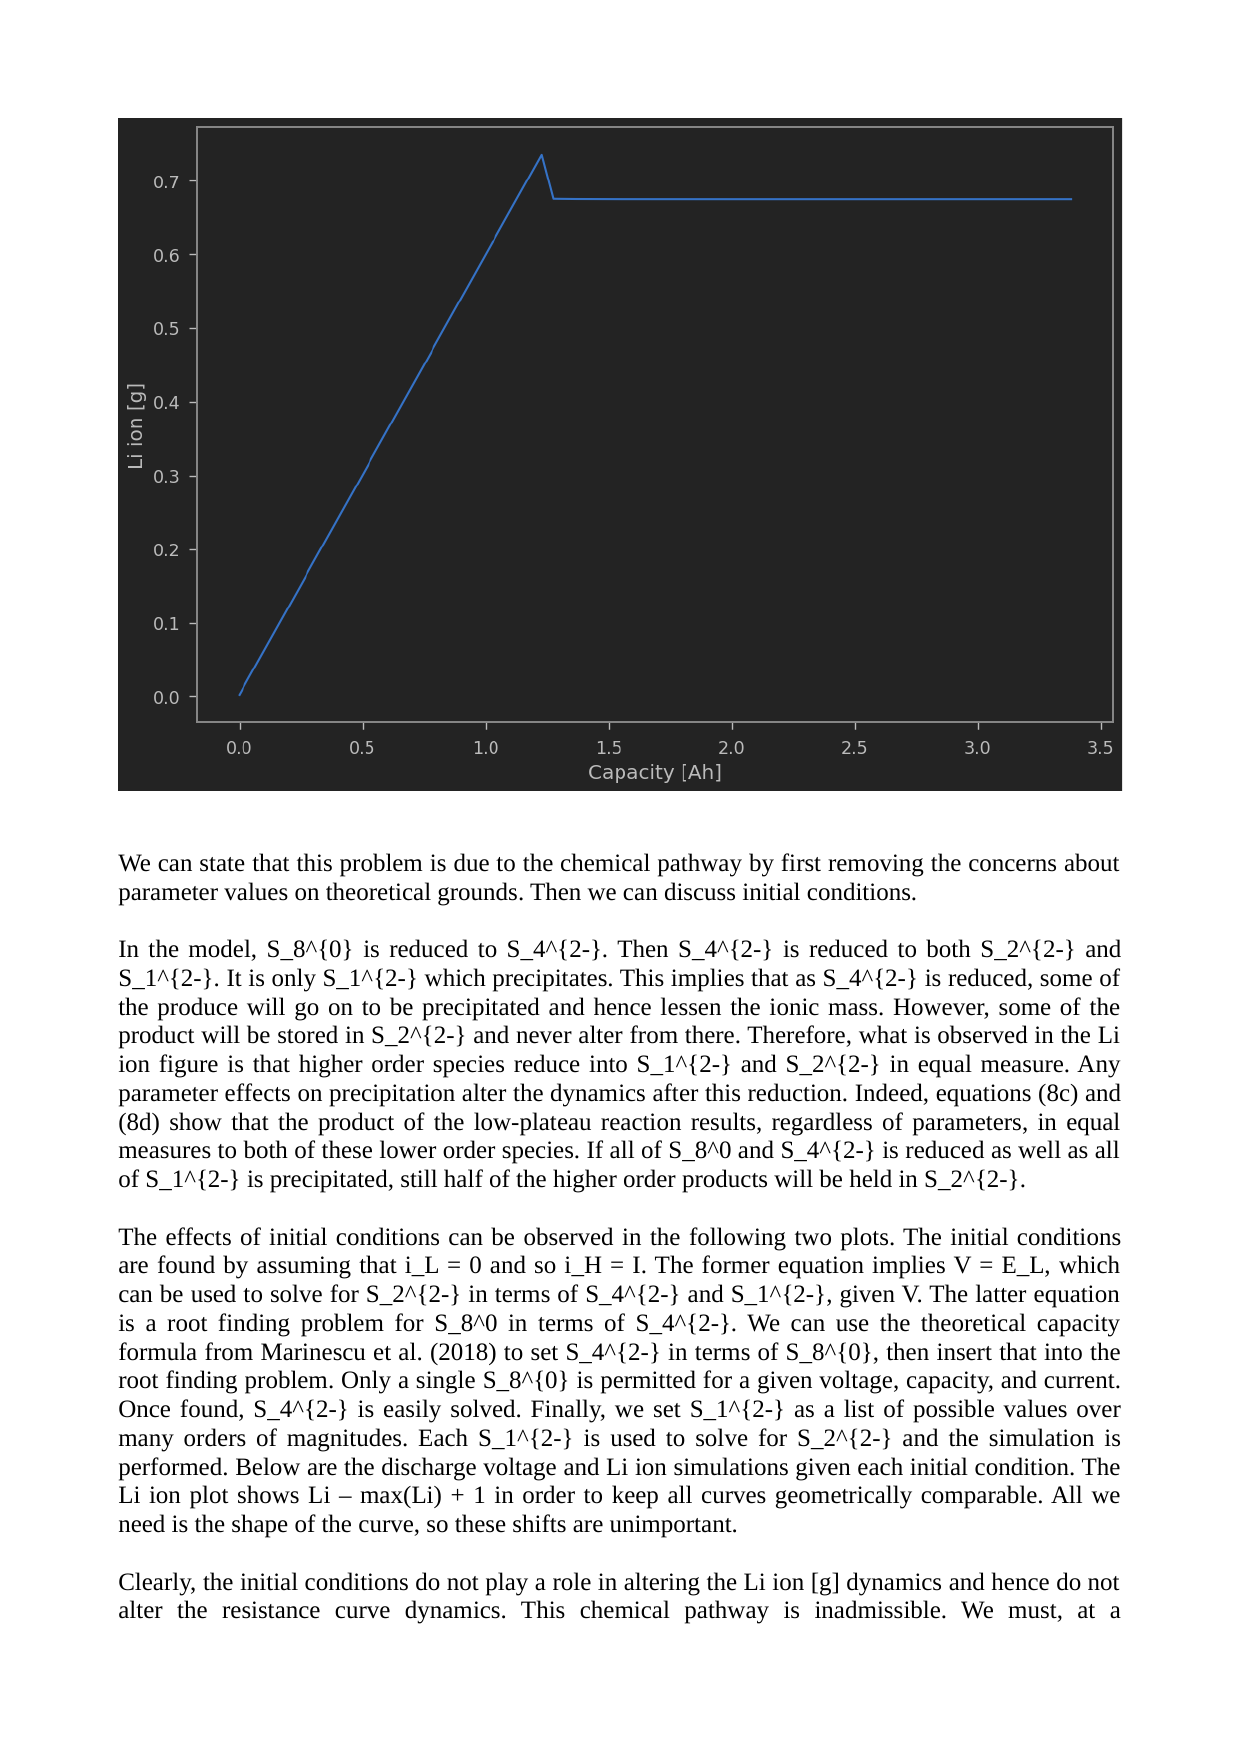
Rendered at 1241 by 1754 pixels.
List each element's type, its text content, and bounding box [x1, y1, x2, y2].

text In the model, S_8^{0} is reduced to S_4^{2-}. Then S_4^{2-} is reduced to both S_2^{2-} and S_1^{2-}. It is only S_1^{2-} which precipitates. This implies that as S_4^{2-} is reduced, some of the produce will go on to be precipitated and hence lessen the ionic mass. However, some of the product will be stored in S_2^{2-} and never alter from there. Therefore, what is observed in the Li ion figure is that higher order species reduce into S_1^{2-} and S_2^{2-} in equal measure. Any parameter effects on precipitation alter the dynamics after this reduction. Indeed, equations (8c) and (8d) show that the product of the low-plateau reaction results, regardless of parameters, in equal measures to both of these lower order species. If all of S_8^0 and S_4^{2-} is reduced as well as all of S_1^{2-} is precipitated, still half of the higher order products will be held in S_2^{2-}. [118, 934, 1122, 1193]
picture [118, 118, 1123, 791]
text Clearly, the initial conditions do not play a role in altering the Li ion [g] dynamics and hence do not alter the resistance curve dynamics. This chemical pathway is inadmissible. We must, at a [118, 1567, 1122, 1624]
text The effects of initial conditions can be observed in the following two plots. The initial conditions are found by assuming that i_L = 0 and so i_H = I. The former equation implies V = E_L, which can be used to solve for S_2^{2-} in terms of S_4^{2-} and S_1^{2-}, given V. The latter equation is a root finding problem for S_8^0 in terms of S_4^{2-}. We can use the theoretical capacity formula from Marinescu et al. (2018) to set S_4^{2-} in terms of S_8^{0}, then insert that into the root finding problem. Only a single S_8^{0} is permitted for a given voltage, capacity, and current. Once found, S_4^{2-} is easily solved. Finally, we set S_1^{2-} as a list of possible values over many orders of magnitudes. Each S_1^{2-} is used to solve for S_2^{2-} and the simulation is performed. Below are the discharge voltage and Li ion simulations given each initial condition. The Li ion plot shows Li – max(Li) + 1 in order to keep all curves geometrically comparable. All we need is the shape of the curve, so these shifts are unimportant. [118, 1222, 1122, 1538]
text We can state that this problem is due to the chemical pathway by first removing the concerns about parameter values on theoretical grounds. Then we can discuss initial conditions. [118, 848, 1122, 906]
